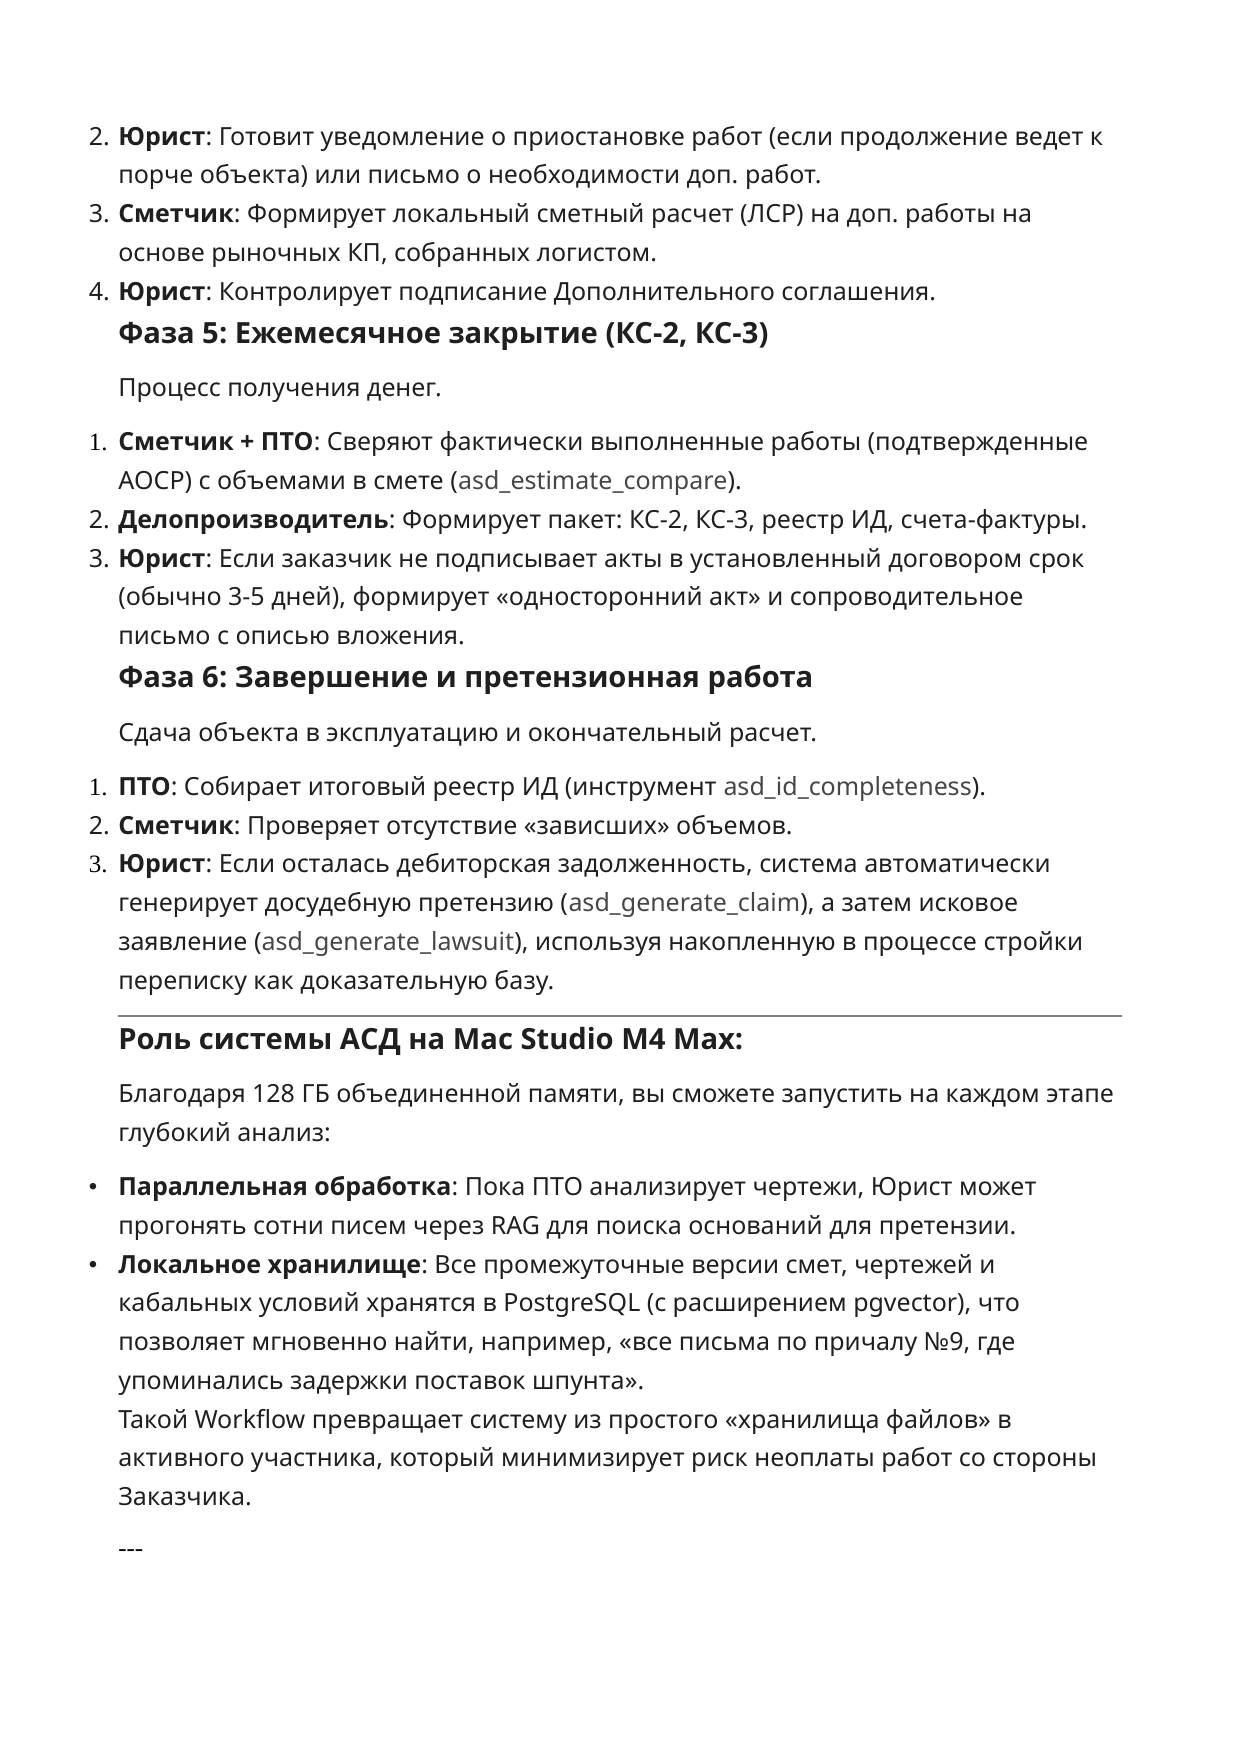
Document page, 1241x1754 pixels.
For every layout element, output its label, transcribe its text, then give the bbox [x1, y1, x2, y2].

list Сметчик: Формирует локальный сметный расчет (ЛСР) на доп. работы на основе рыночных КП, собранных логистом. [118, 196, 1122, 268]
text Благодаря 128 ГБ объединенной памяти, вы сможете запустить на каждом этапе глубокий анализ: [118, 1076, 1122, 1148]
list Параллельная обработка: Пока ПТО анализирует чертежи, Юрист может прогонять сотни писем через RAG для поиска оснований для претензии. [118, 1169, 1122, 1242]
list Юрист: Если осталась дебиторская задолженность, система автоматически генерирует досудебную претензию (asd_generate_claim), а затем исковое заявление (asd_generate_lawsuit), используя накопленную в процессе стройки переписку как доказательную базу. [118, 846, 1122, 996]
text Сдача объекта в эксплуатацию и окончательный расчет. [118, 714, 1122, 748]
subtitle Роль системы АСД на Mac Studio M4 Max: [118, 1018, 1122, 1058]
list Сметчик + ПТО: Сверяют фактически выполненные работы (подтвержденные АОСР) с объемами в смете (asd_estimate_compare). [118, 424, 1122, 497]
text --- [118, 1533, 1122, 1562]
list Делопроизводитель: Формирует пакет: КС-2, КС-3, реестр ИД, счета-фактуры. [118, 501, 1122, 536]
list Юрист: Готовит уведомление о приостановке работ (если продолжение ведет к порче объекта) или письмо о необходимости доп. работ. [118, 118, 1122, 191]
subtitle Фаза 5: Ежемесячное закрытие (КС-2, КС-3) [118, 312, 1122, 352]
list Сметчик: Проверяет отсутствие «зависших» объемов. [118, 807, 1122, 841]
text Процесс получения денег. [118, 369, 1122, 404]
list Локальное хранилище: Все промежуточные версии смет, чертежей и кабальных условий хранятся в PostgreSQL (с расширением pgvector), что позволяет мгновенно найти, например, «все письма по причалу №9, где упоминались задержки поставок шпунта». [118, 1246, 1122, 1397]
list Юрист: Если заказчик не подписывает акты в установленный договором срок (обычно 3-5 дней), формирует «односторонний акт» и сопроводительное письмо с описью вложения. [118, 540, 1122, 652]
list Юрист: Контролирует подписание Дополнительного соглашения. [118, 273, 1122, 307]
subtitle Фаза 6: Завершение и претензионная работа [118, 656, 1122, 696]
list ПТО: Собирает итоговый реестр ИД (инструмент asd_id_completeness). [118, 768, 1122, 803]
text Такой Workflow превращает систему из простого «хранилища файлов» в активного участника, который минимизирует риск неоплаты работ со стороны Заказчика. [118, 1401, 1122, 1513]
